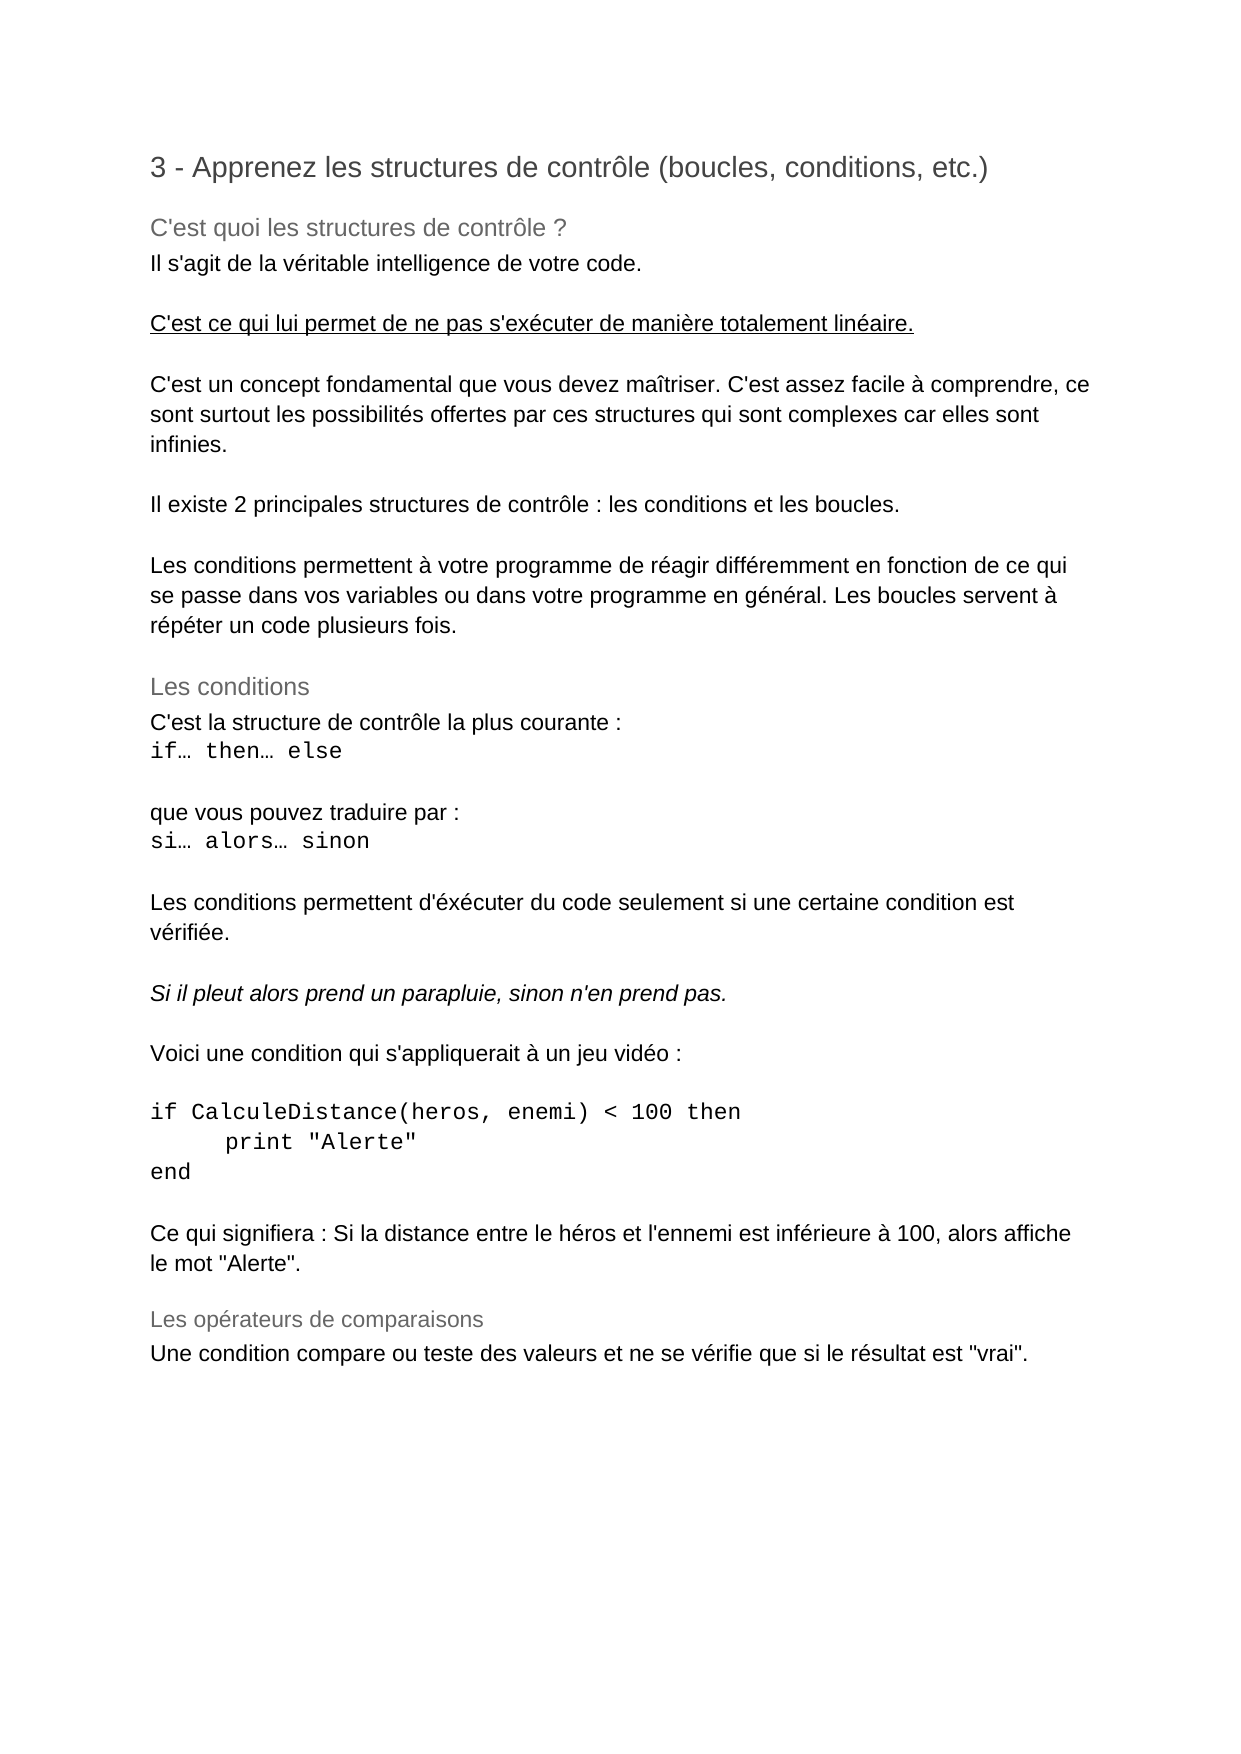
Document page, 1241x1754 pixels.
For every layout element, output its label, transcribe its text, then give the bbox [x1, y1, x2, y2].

text Si il pleut alors prend un parapluie, sinon n'en prend pas. [150, 980, 1090, 1006]
text Les conditions permettent à votre programme de réagir différemment en fonction de ce qui se passe dans vos variables ou dans votre programme en général. Les boucles servent à répéter un code plusieurs fois. [150, 552, 1090, 639]
text que vous pouvez traduire par : [150, 799, 1090, 825]
subtitle Les conditions [150, 672, 1090, 700]
subtitle 3 - Apprenez les structures de contrôle (boucles, conditions, etc.) [150, 150, 1090, 183]
text C'est ce qui lui permet de ne pas s'exécuter de manière totalement linéaire. [150, 310, 1090, 337]
text Une condition compare ou teste des valeurs et ne se vérifie que si le résultat est "vrai". [150, 1340, 1090, 1367]
text Les conditions permettent d'éxécuter du code seulement si une certaine condition est vérifiée. [150, 889, 1090, 946]
text Il existe 2 principales structures de contrôle : les conditions et les boucles. [150, 491, 1090, 518]
text C'est un concept fondamental que vous devez maîtriser. C'est assez facile à comprendre, ce sont surtout les possibilités offertes par ces structures qui sont complexes car elles sont infinies. [150, 371, 1090, 457]
text Voici une condition qui s'appliquerait à un jeu vidéo : [150, 1040, 1090, 1067]
text print "Alerte" [150, 1130, 1090, 1156]
text Ce qui signifiera : Si la distance entre le héros et l'ennemi est inférieure à 100, alors affiche le mot "Alerte". [150, 1220, 1090, 1277]
subtitle Les opérateurs de comparaisons [150, 1306, 1090, 1332]
text C'est la structure de contrôle la plus courante : [150, 709, 1090, 735]
text Il s'agit de la véritable intelligence de votre code. [150, 250, 1090, 276]
text end [150, 1160, 1090, 1186]
text si… alors… sinon [150, 829, 1090, 855]
subtitle C'est quoi les structures de contrôle ? [150, 213, 1090, 241]
text if… then… else [150, 739, 1090, 765]
text if CalculeDistance(heros, enemi) < 100 then [150, 1101, 1090, 1127]
